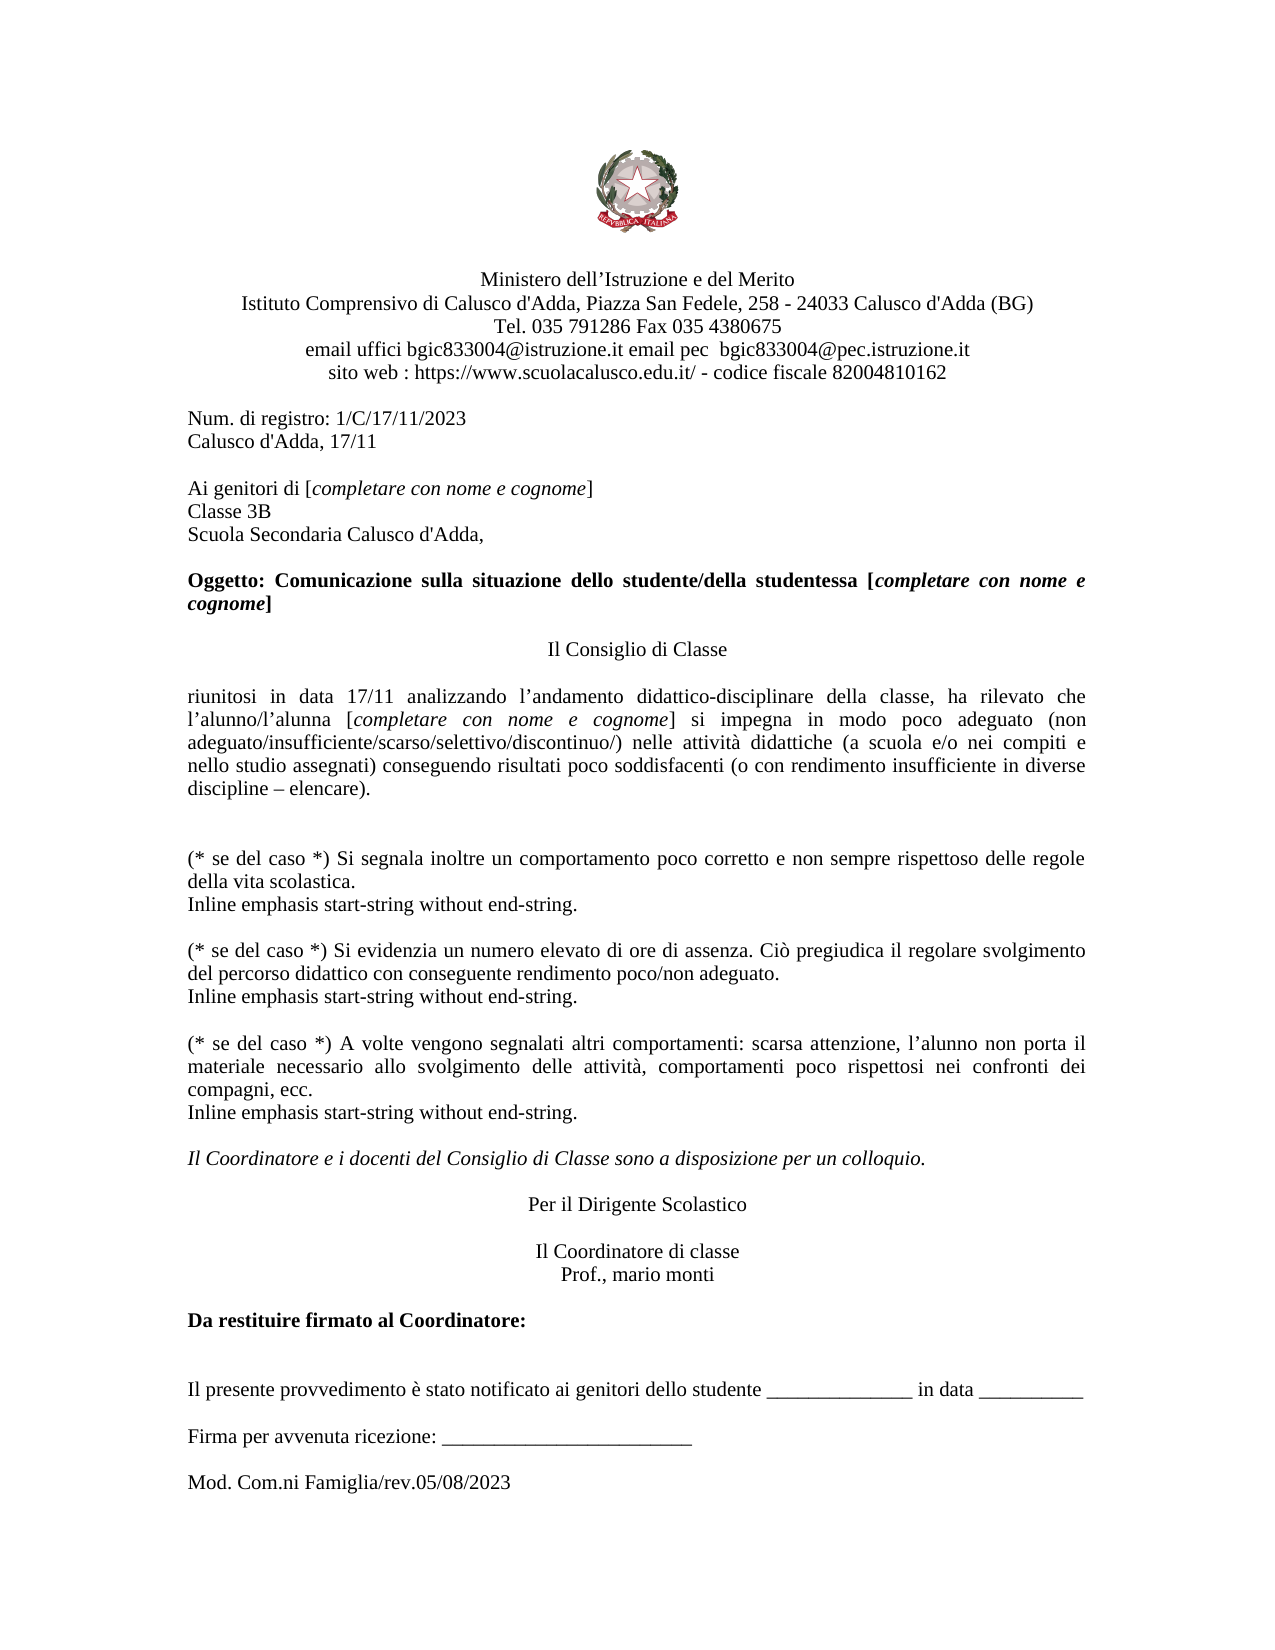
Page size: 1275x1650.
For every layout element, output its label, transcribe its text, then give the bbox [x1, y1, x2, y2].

text Ai genitori di [completare con nome e cognome] [187, 476, 1087, 499]
text email uffici bgic833004@istruzione.it email pec bgic833004@pec.istruzione.it [187, 338, 1087, 361]
text Istituto Comprensivo di Calusco d'Adda, Piazza San Fedele, 258 - 24033 Calusco d'Adda (BG) [187, 291, 1087, 314]
text Il Coordinatore di classe [187, 1239, 1087, 1263]
text Prof., mario monti [187, 1263, 1087, 1286]
text Tel. 035 791286 Fax 035 4380675 [187, 314, 1087, 338]
text Il Coordinatore e i docenti del Consiglio di Classe sono a disposizione per un colloquio. [187, 1147, 1087, 1170]
text Per il Dirigente Scolastico [187, 1193, 1087, 1216]
text Il Consiglio di Classe [187, 638, 1087, 661]
text Calusco d'Adda, 17/11 [187, 430, 1087, 453]
text Inline emphasis start-string without end-string. [187, 985, 1087, 1008]
text Il presente provvedimento è stato notificato ai genitori dello studente ______________ in data __________ [187, 1378, 1087, 1401]
text Inline emphasis start-string without end-string. [187, 1101, 1087, 1124]
text sito web : https://www.scuolacalusco.edu.it/ - codice fiscale 82004810162 [187, 361, 1087, 384]
text Oggetto: Comunicazione sulla situazione dello studente/della studentessa [completare con nome e cognome] [187, 569, 1087, 615]
text Scuola Secondaria Calusco d'Adda, [187, 523, 1087, 546]
text riunitosi in data 17/11 analizzando l’andamento didattico-disciplinare della classe, ha rilevato che l’alunno/l’alunna [completare con nome e cognome] si impegna in modo poco adeguato (non adeguato/insufficiente/scarso/selettivo/discontinuo/) nelle attività didattiche (a scuola e/o nei compiti e nello studio assegnati) conseguendo risultati poco soddisfacenti (o con rendimento insufficiente in diverse discipline – elencare). [187, 684, 1087, 800]
text Firma per avvenuta ricezione: ________________________ [187, 1424, 1087, 1448]
text Da restituire firmato al Coordinatore: [187, 1309, 1087, 1332]
text (* se del caso *) A volte vengono segnalati altri comportamenti: scarsa attenzione, l’alunno non porta il materiale necessario allo svolgimento delle attività, comportamenti poco rispettosi nei confronti dei compagni, ecc. [187, 1031, 1087, 1101]
text Mod. Com.ni Famiglia/rev.05/08/2023 [187, 1471, 1087, 1494]
text Num. di registro: 1/C/17/11/2023 [187, 407, 1087, 430]
picture [596, 150, 679, 233]
text (* se del caso *) Si evidenzia un numero elevato di ore di assenza. Ciò pregiudica il regolare svolgimento del percorso didattico con conseguente rendimento poco/non adeguato. [187, 939, 1087, 985]
text (* se del caso *) Si segnala inoltre un comportamento poco corretto e non sempre rispettoso delle regole della vita scolastica. [187, 846, 1087, 893]
text Classe 3B [187, 499, 1087, 523]
text Ministero dell’Istruzione e del Merito [187, 268, 1087, 291]
text Inline emphasis start-string without end-string. [187, 893, 1087, 916]
